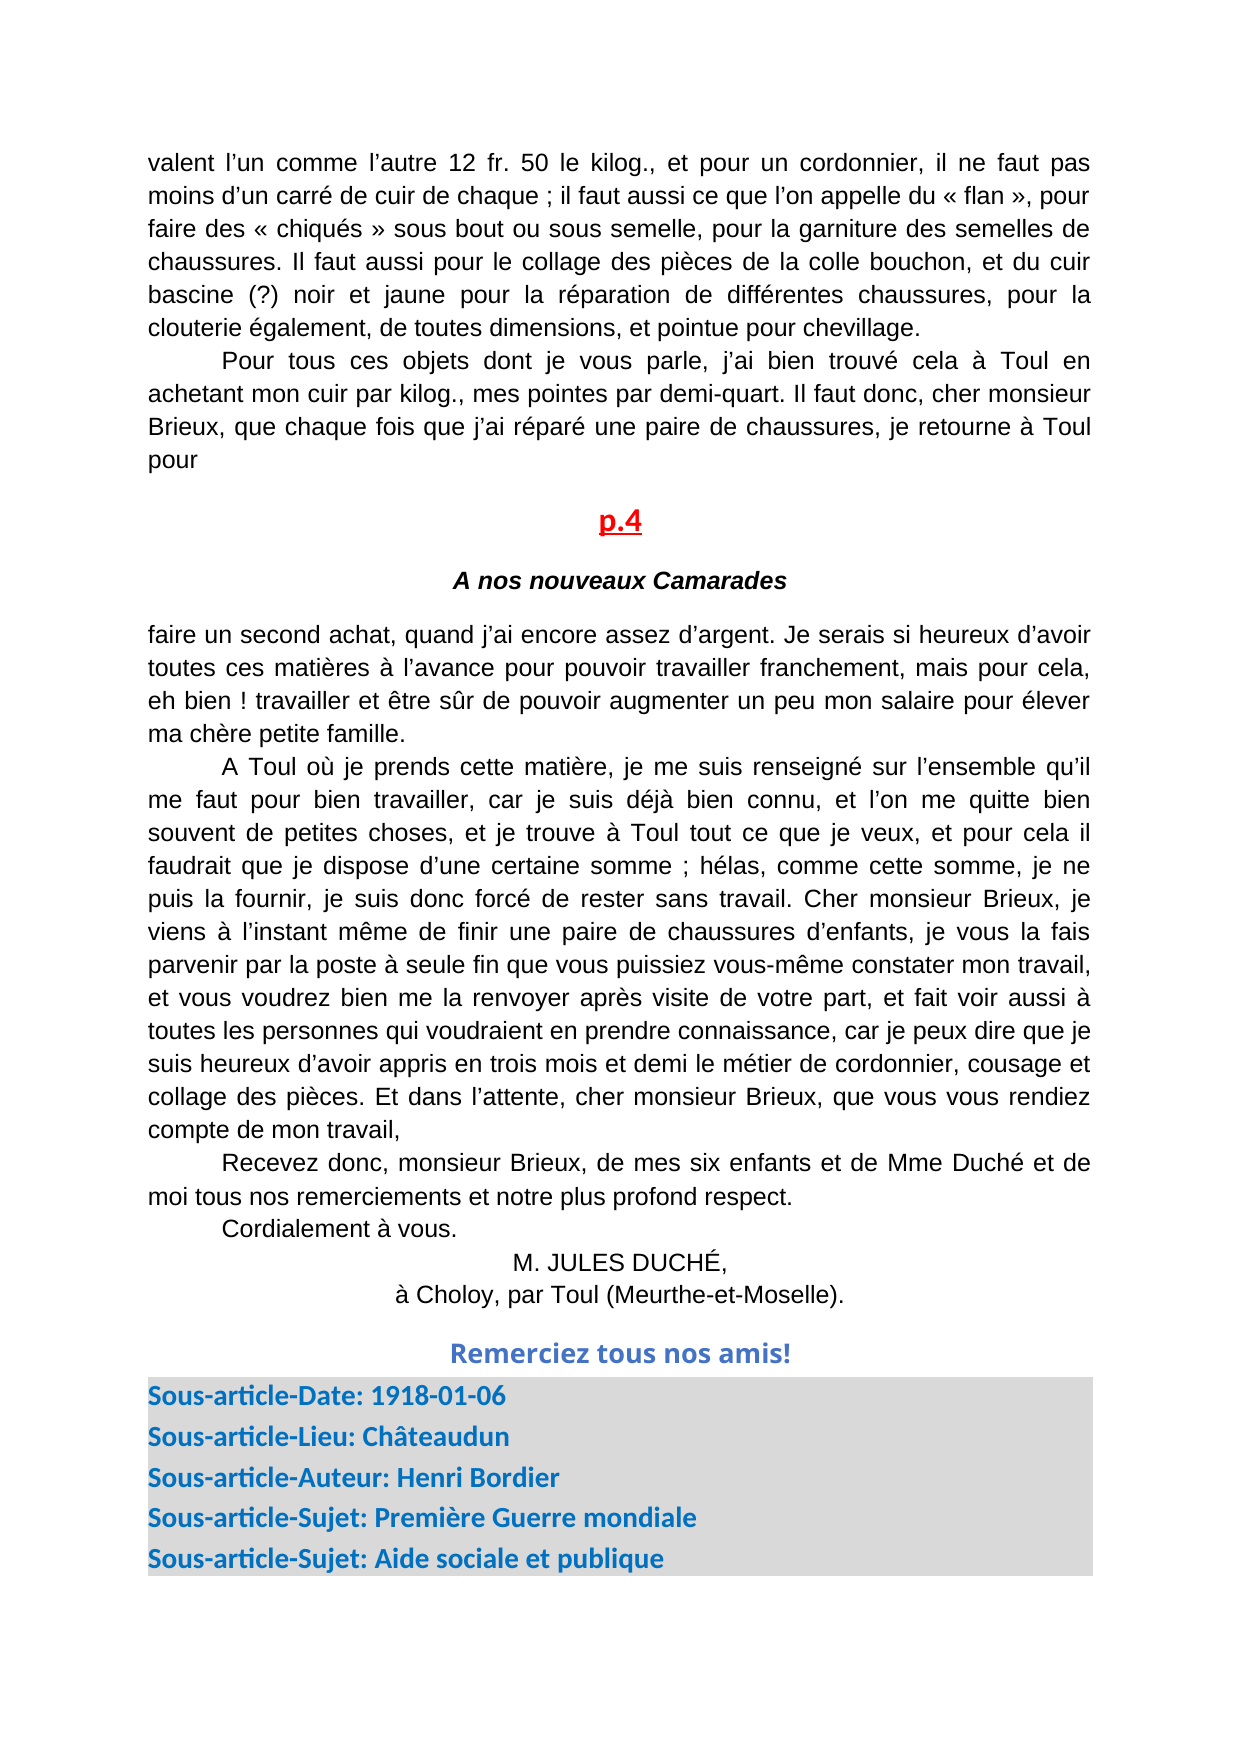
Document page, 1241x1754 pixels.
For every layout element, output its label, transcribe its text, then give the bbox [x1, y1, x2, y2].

text Sous-article-Sujet: Aide sociale et publique [148, 1541, 1093, 1576]
text Pour tous ces objets dont je vous parle, j’ai bien trouvé cela à Toul en achetant mon cuir par kilog., mes pointes par demi-quart. Il faut donc, cher monsieur Brieux, que chaque fois que j’ai réparé une paire de chaussures, je retourne à Toul pour [148, 346, 1093, 473]
text Cordialement à vous. [148, 1214, 1093, 1243]
text Recevez donc, monsieur Brieux, de mes six enfants et de Mme Duché et de moi tous nos remerciements et notre plus profond respect. [148, 1148, 1093, 1210]
subtitle Remerciez tous nos amis! [148, 1334, 1093, 1371]
text A nos nouveaux Camarades [148, 566, 1093, 595]
text à Choloy, par Toul (Meurthe-et-Moselle). [148, 1281, 1093, 1309]
text Sous-article-Auteur: Henri Bordier [148, 1459, 1093, 1494]
text valent l’un comme l’autre 12 fr. 50 le kilog., et pour un cordonnier, il ne faut pas moins d’un carré de cuir de chaque ; il faut aussi ce que l’on appelle du « flan », pour faire des « chiqués » sous bout ou sous semelle, pour la garniture des semelles de chaussures. Il faut aussi pour le collage des pièces de la colle bouchon, et du cuir bascine (?) noir et jaune pour la réparation de différentes chaussures, pour la clouterie également, de toutes dimensions, et pointue pour chevillage. [148, 148, 1093, 341]
text Sous-article-Sujet: Première Guerre mondiale [148, 1499, 1093, 1535]
text A Toul où je prends cette matière, je me suis renseigné sur l’ensemble qu’il me faut pour bien travailler, car je suis déjà bien connu, et l’on me quitte bien souvent de petites choses, et je trouve à Toul tout ce que je veux, et pour cela il faudrait que je dispose d’une certaine somme ; hélas, comme cette somme, je ne puis la fournir, je suis donc forcé de rester sans travail. Cher monsieur Brieux, je viens à l’instant même de finir une paire de chaussures d’enfants, je vous la fais parvenir par la poste à seule fin que vous puissiez vous-même constater mon travail, et vous voudrez bien me la renvoyer après visite de votre part, et fait voir aussi à toutes les personnes qui voudraient en prendre connaissance, car je peux dire que je suis heureux d’avoir appris en trois mois et demi le métier de cordonnier, cousage et collage des pièces. Et dans l’attente, cher monsieur Brieux, que vous vous rendiez compte de mon travail, [148, 752, 1093, 1144]
text Sous-article-Lieu: Châteaudun [148, 1418, 1093, 1453]
text p.4 [148, 499, 1093, 539]
text faire un second achat, quand j’ai encore assez d’argent. Je serais si heureux d’avoir toutes ces matières à l’avance pour pouvoir travailler franchement, mais pour cela, eh bien ! travailler et être sûr de pouvoir augmenter un peu mon salaire pour élever ma chère petite famille. [148, 620, 1093, 748]
text Sous-article-Date: 1918-01-06 [148, 1377, 1093, 1412]
text M. JULES DUCHÉ, [148, 1247, 1093, 1276]
